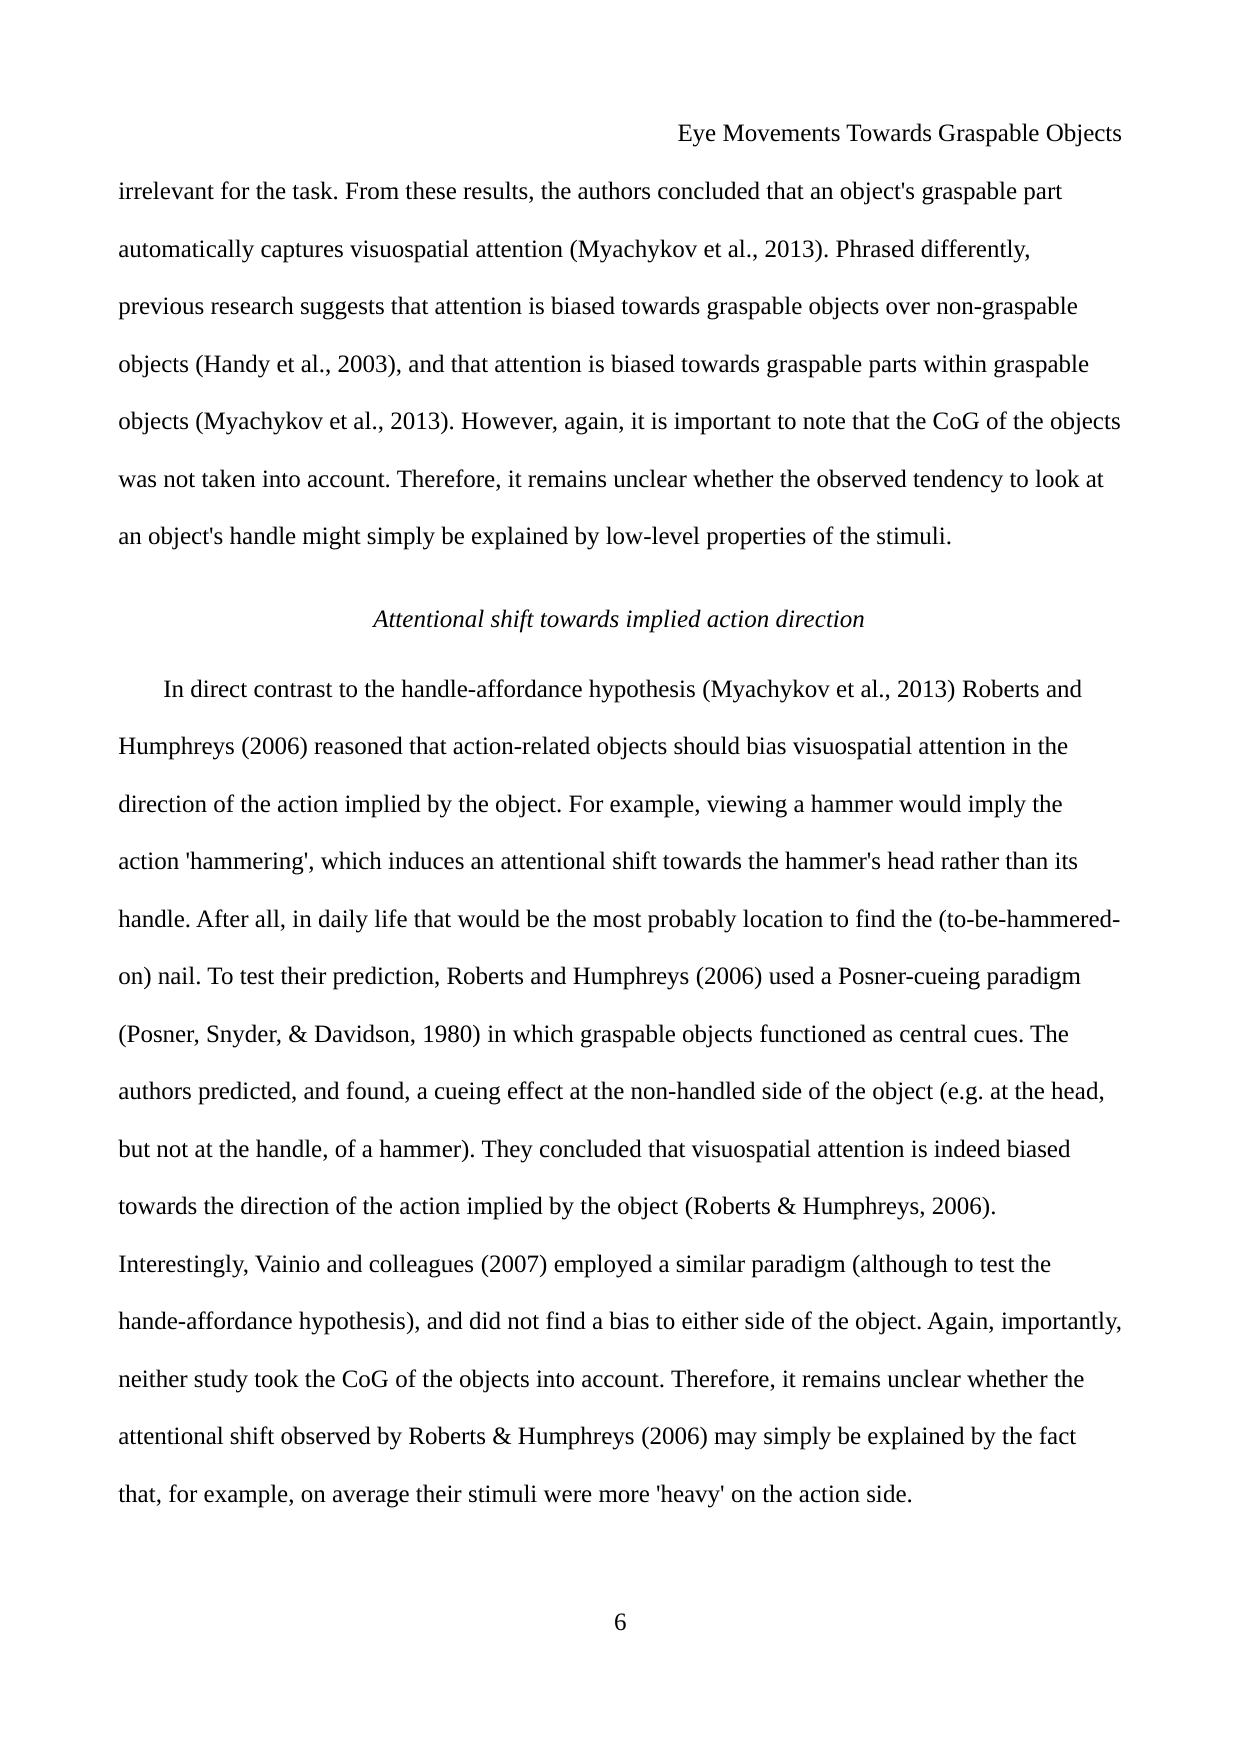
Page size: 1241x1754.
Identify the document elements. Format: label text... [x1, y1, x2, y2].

text In direct contrast to the handle-affordance hypothesis (Myachykov et al., 2013) Roberts and Humphreys (2006) reasoned that action-related objects should bias visuospatial attention in the direction of the action implied by the object. For example, viewing a hammer would imply the action 'hammering', which induces an attentional shift towards the hammer's head rather than its handle. After all, in daily life that would be the most probably location to find the (to-be-hammered-on) nail. To test their prediction, Roberts and Humphreys (2006) used a Posner-cueing paradigm (Posner, Snyder, & Davidson, 1980) in which graspable objects functioned as central cues. The authors predicted, and found, a cueing effect at the non-handled side of the object (e.g. at the head, but not at the handle, of a hammer). They concluded that visuospatial attention is indeed biased towards the direction of the action implied by the object (Roberts & Humphreys, 2006). Interestingly, Vainio and colleagues (2007) employed a similar paradigm (although to test the hande-affordance hypothesis), and did not find a bias to either side of the object. Again, importantly, neither study took the CoG of the objects into account. Therefore, it remains unclear whether the attentional shift observed by Roberts & Humphreys (2006) may simply be explained by the fact that, for example, on average their stimuli were more 'heavy' on the action side. [118, 674, 1122, 1508]
text irrelevant for the task. From these results, the authors concluded that an object's graspable part automatically captures visuospatial attention (Myachykov et al., 2013). Phrased differently, previous research suggests that attention is biased towards graspable objects over non-graspable objects (Handy et al., 2003), and that attention is biased towards graspable parts within graspable objects (Myachykov et al., 2013). However, again, it is important to note that the CoG of the objects was not taken into account. Therefore, it remains unclear whether the observed tendency to look at an object's handle might simply be explained by low-level properties of the stimuli. [118, 176, 1122, 550]
subtitle Attentional shift towards implied action direction [118, 604, 1122, 633]
